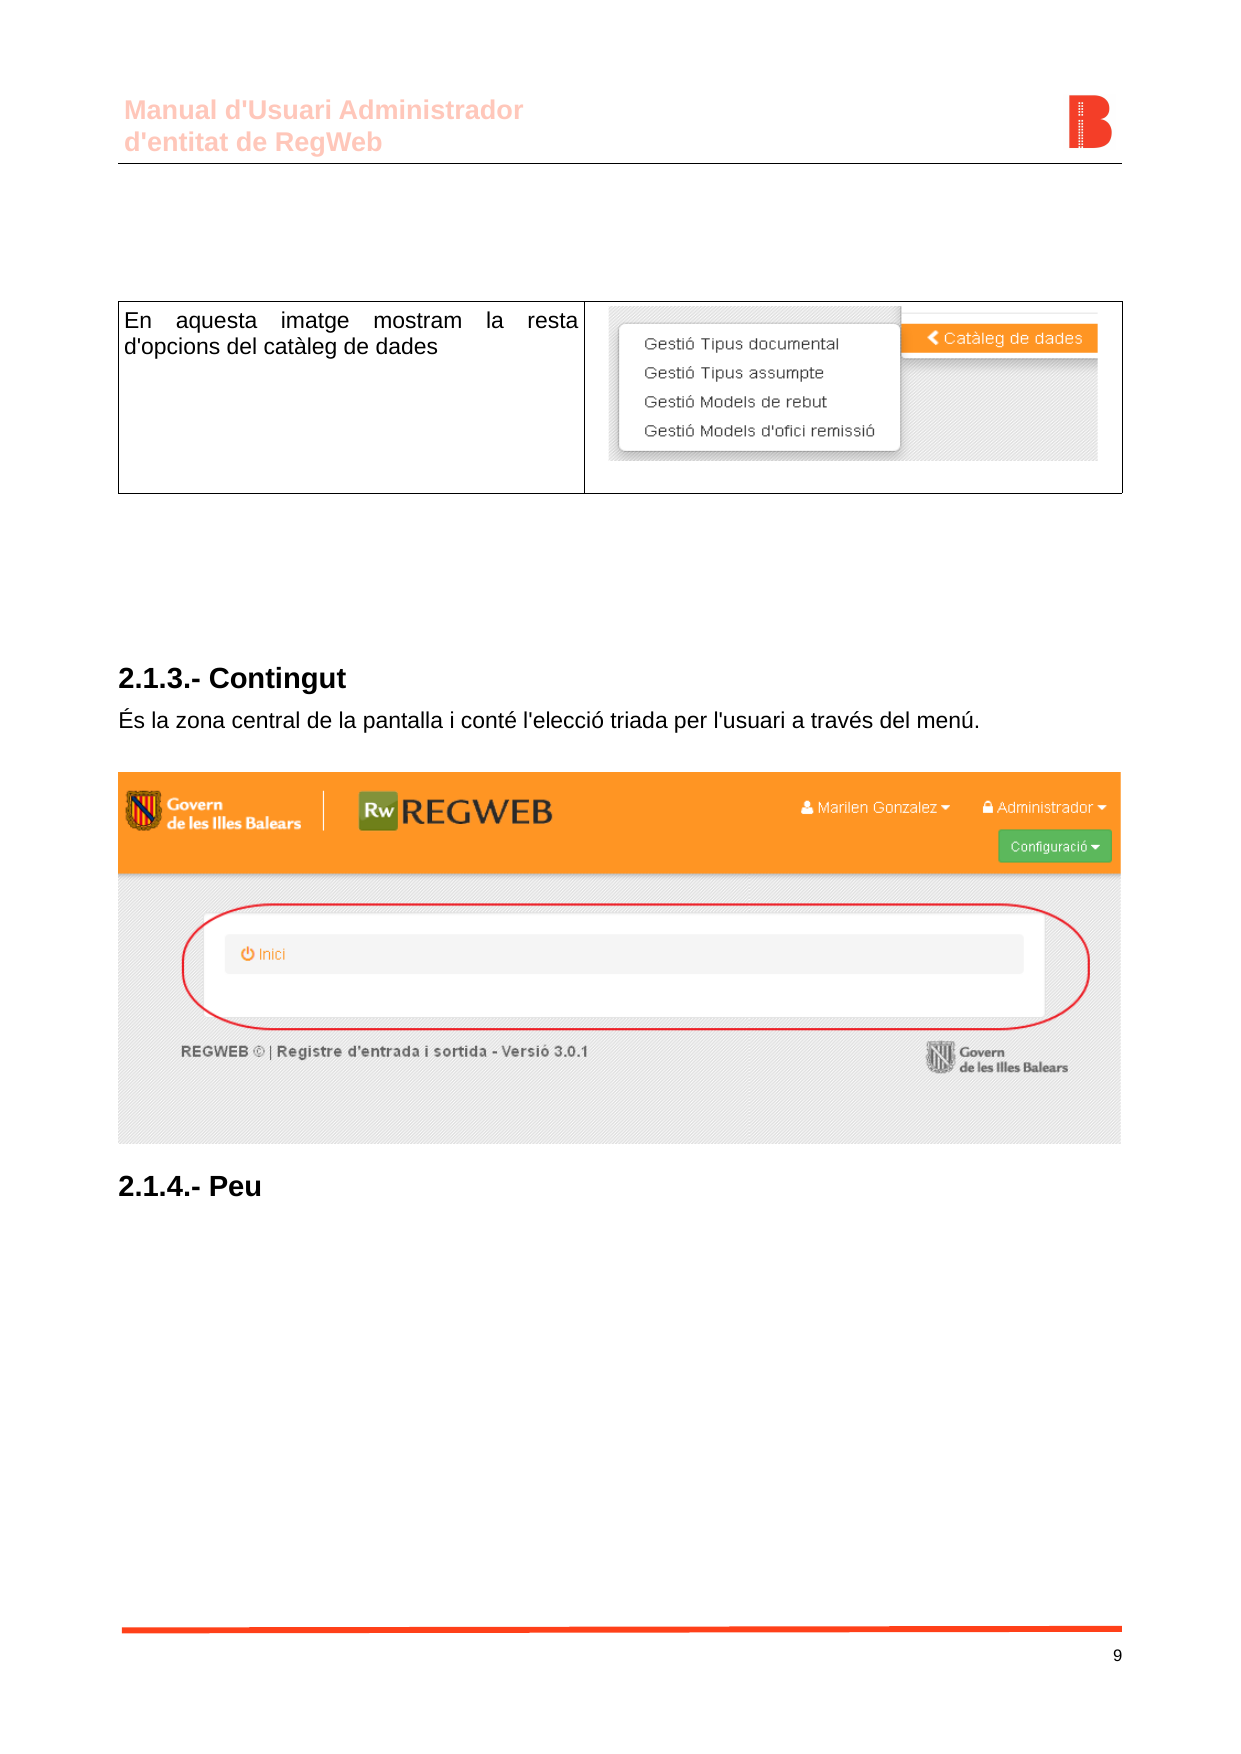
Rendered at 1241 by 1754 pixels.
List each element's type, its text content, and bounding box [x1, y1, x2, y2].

table_header En aquesta imatge mostram la resta d'opcions del catàleg de dades [119, 302, 584, 493]
picture [1063, 94, 1117, 150]
subtitle Peu [118, 1169, 1122, 1202]
subtitle Contingut [118, 661, 1122, 694]
text És la zona central de la pantalla i conté l'elecció triada per l'usuari a través del menú. [118, 707, 1122, 733]
table_header [585, 302, 1122, 493]
picture [608, 306, 1098, 461]
picture [118, 772, 1123, 1144]
